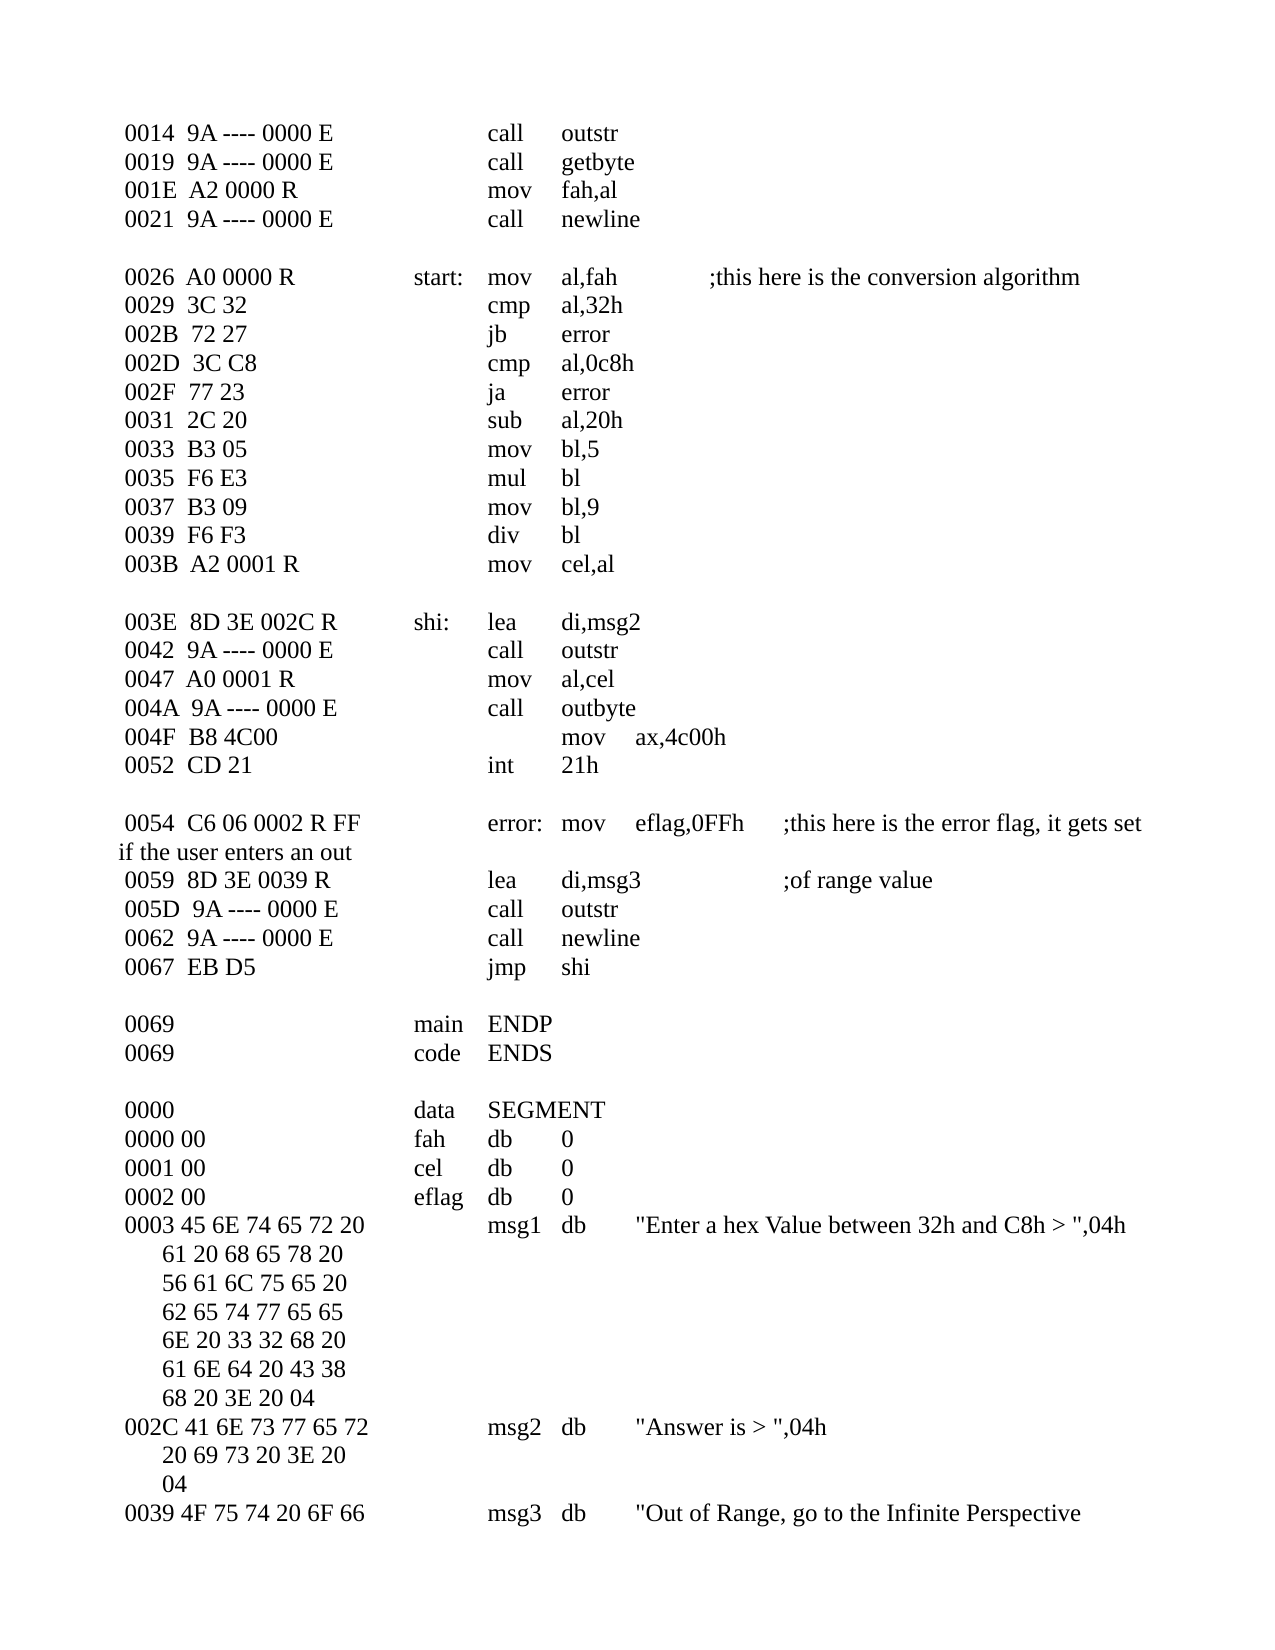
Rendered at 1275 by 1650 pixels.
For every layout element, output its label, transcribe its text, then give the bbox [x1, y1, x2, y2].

text 0000 data SEGMENT [118, 1096, 1157, 1124]
text 0069 main ENDP [118, 1009, 1157, 1038]
text 61 6E 64 20 43 38 [118, 1354, 1157, 1383]
text 0037 B3 09 mov bl,9 [118, 492, 1157, 521]
text 0062 9A ---- 0000 E call newline [118, 923, 1157, 952]
text 0054 C6 06 0002 R FF error: mov eflag,0FFh ;this here is the error flag, it gets set if the user enters an out [118, 808, 1157, 866]
text 0039 F6 F3 div bl [118, 521, 1157, 549]
text 002B 72 27 jb error [118, 319, 1157, 348]
text 002F 77 23 ja error [118, 377, 1157, 406]
text 0047 A0 0001 R mov al,cel [118, 664, 1157, 693]
text 0021 9A ---- 0000 E call newline [118, 204, 1157, 233]
text 68 20 3E 20 04 [118, 1383, 1157, 1412]
text 0039 4F 75 74 20 6F 66 msg3 db "Out of Range, go to the Infinite Perspective [118, 1498, 1157, 1527]
text 0001 00 cel db 0 [118, 1153, 1157, 1182]
text 0000 00 fah db 0 [118, 1124, 1157, 1153]
text 002D 3C C8 cmp al,0c8h [118, 348, 1157, 377]
text 0067 EB D5 jmp shi [118, 952, 1157, 981]
text 0069 code ENDS [118, 1038, 1157, 1067]
text 61 20 68 65 78 20 [118, 1239, 1157, 1268]
text 56 61 6C 75 65 20 [118, 1268, 1157, 1297]
text 0026 A0 0000 R start: mov al,fah ;this here is the conversion algorithm [118, 262, 1157, 291]
text 0019 9A ---- 0000 E call getbyte [118, 147, 1157, 176]
text 003B A2 0001 R mov cel,al [118, 549, 1157, 578]
text 0052 CD 21 int 21h [118, 751, 1157, 779]
text 0031 2C 20 sub al,20h [118, 406, 1157, 434]
text 04 [118, 1469, 1157, 1498]
text 0035 F6 E3 mul bl [118, 463, 1157, 492]
text 001E A2 0000 R mov fah,al [118, 176, 1157, 204]
text 0014 9A ---- 0000 E call outstr [118, 118, 1157, 147]
text 6E 20 33 32 68 20 [118, 1326, 1157, 1354]
text 002C 41 6E 73 77 65 72 msg2 db "Answer is > ",04h [118, 1412, 1157, 1441]
text 0042 9A ---- 0000 E call outstr [118, 636, 1157, 664]
text 0002 00 eflag db 0 [118, 1182, 1157, 1211]
text 003E 8D 3E 002C R shi: lea di,msg2 [118, 607, 1157, 636]
text 62 65 74 77 65 65 [118, 1297, 1157, 1326]
text 004F B8 4C00 mov ax,4c00h [118, 722, 1157, 751]
text 005D 9A ---- 0000 E call outstr [118, 894, 1157, 923]
text 0059 8D 3E 0039 R lea di,msg3 ;of range value [118, 866, 1157, 894]
text 0033 B3 05 mov bl,5 [118, 434, 1157, 463]
text 20 69 73 20 3E 20 [118, 1441, 1157, 1469]
text 004A 9A ---- 0000 E call outbyte [118, 693, 1157, 722]
text 0003 45 6E 74 65 72 20 msg1 db "Enter a hex Value between 32h and C8h > ",04h [118, 1211, 1157, 1239]
text 0029 3C 32 cmp al,32h [118, 291, 1157, 319]
